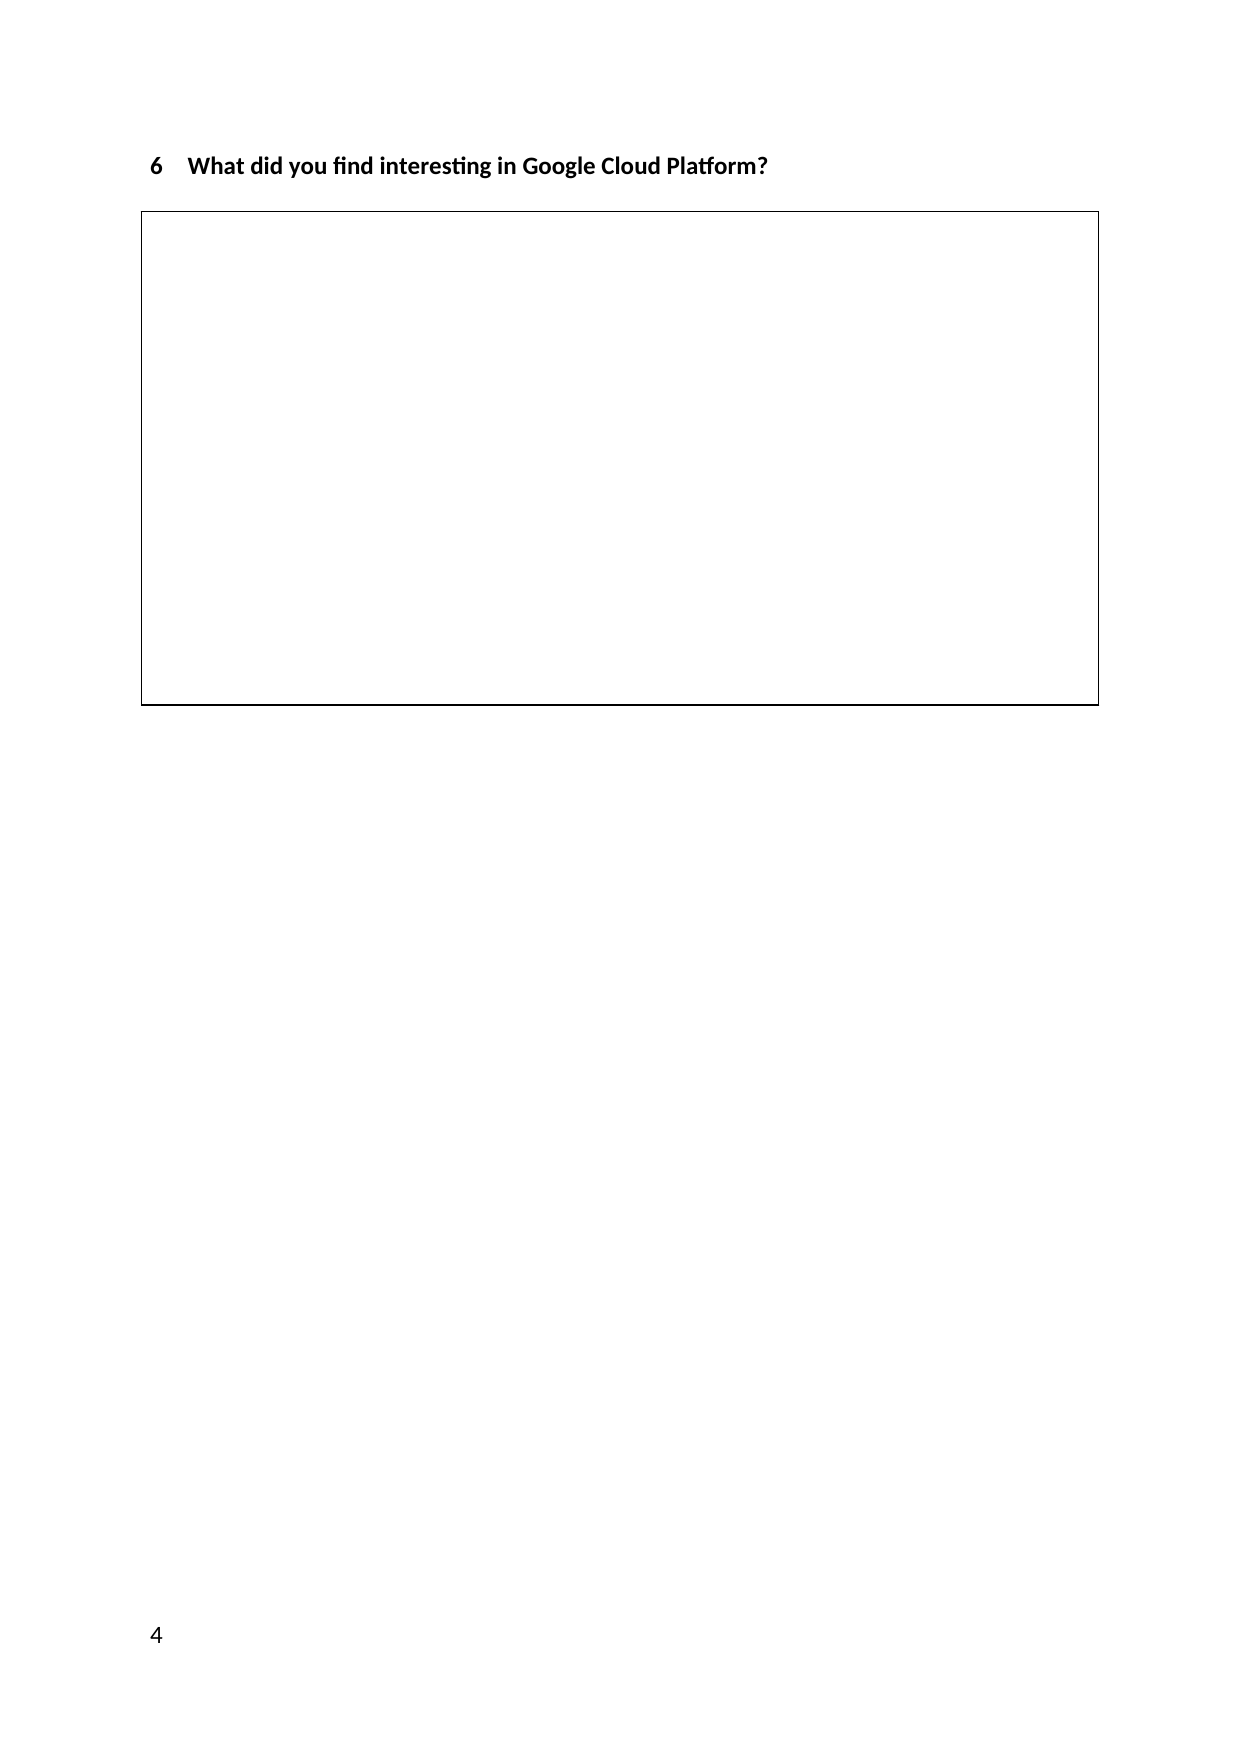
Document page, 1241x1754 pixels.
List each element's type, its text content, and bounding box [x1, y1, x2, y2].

list What did you find interesting in Google Cloud Platform? [150, 150, 1090, 181]
